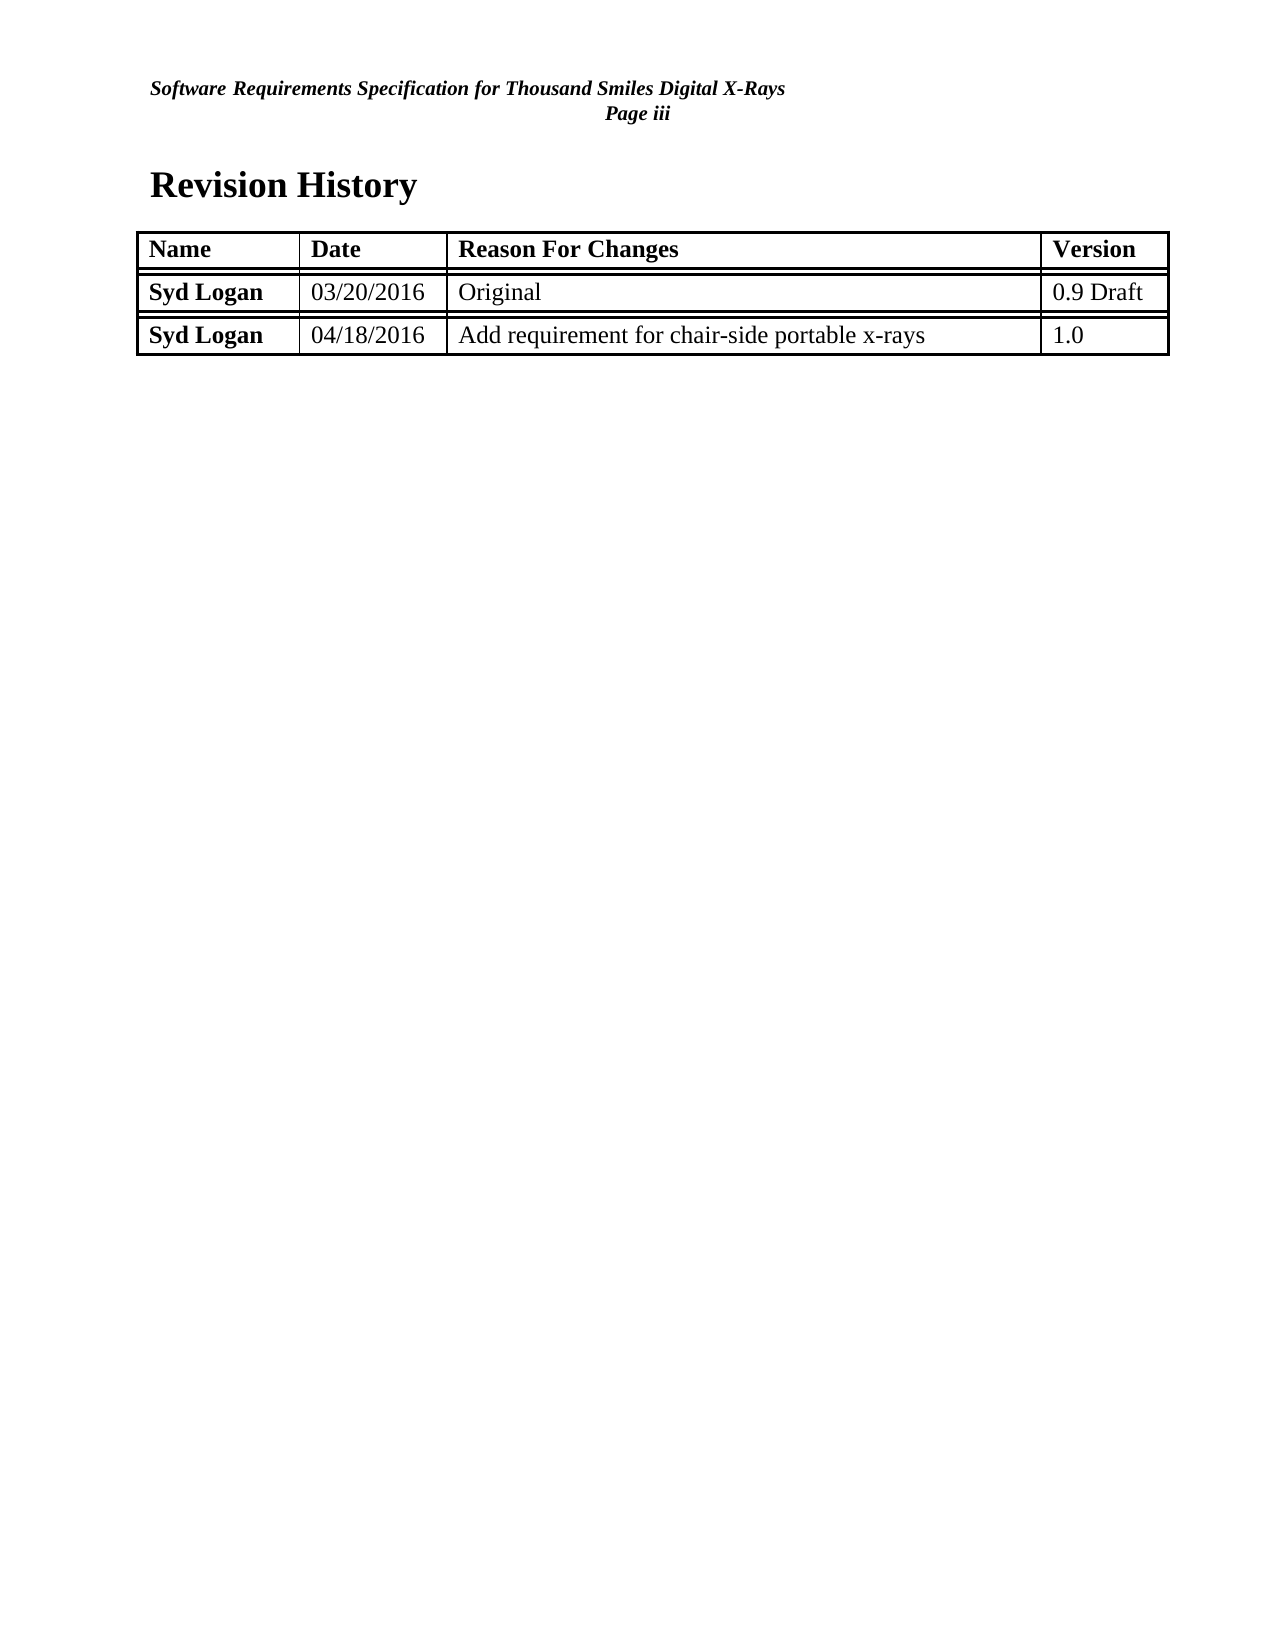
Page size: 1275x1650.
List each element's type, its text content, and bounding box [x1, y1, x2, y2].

table_cell 04/18/2016 [300, 319, 446, 352]
table_cell Add requirement for chair-side portable x-rays [448, 319, 1040, 352]
table_cell Original [448, 276, 1040, 310]
table_cell 03/20/2016 [300, 276, 446, 310]
table_header Name [139, 234, 299, 267]
table_cell 1.0 [1042, 319, 1167, 352]
table_header Reason For Changes [448, 234, 1040, 267]
table_cell 0.9 Draft [1042, 276, 1167, 310]
table_cell Syd Logan [139, 319, 299, 352]
text Revision History [150, 162, 1125, 206]
table_cell Syd Logan [139, 276, 299, 310]
table_header Version [1042, 234, 1167, 267]
table_header Date [300, 234, 446, 267]
